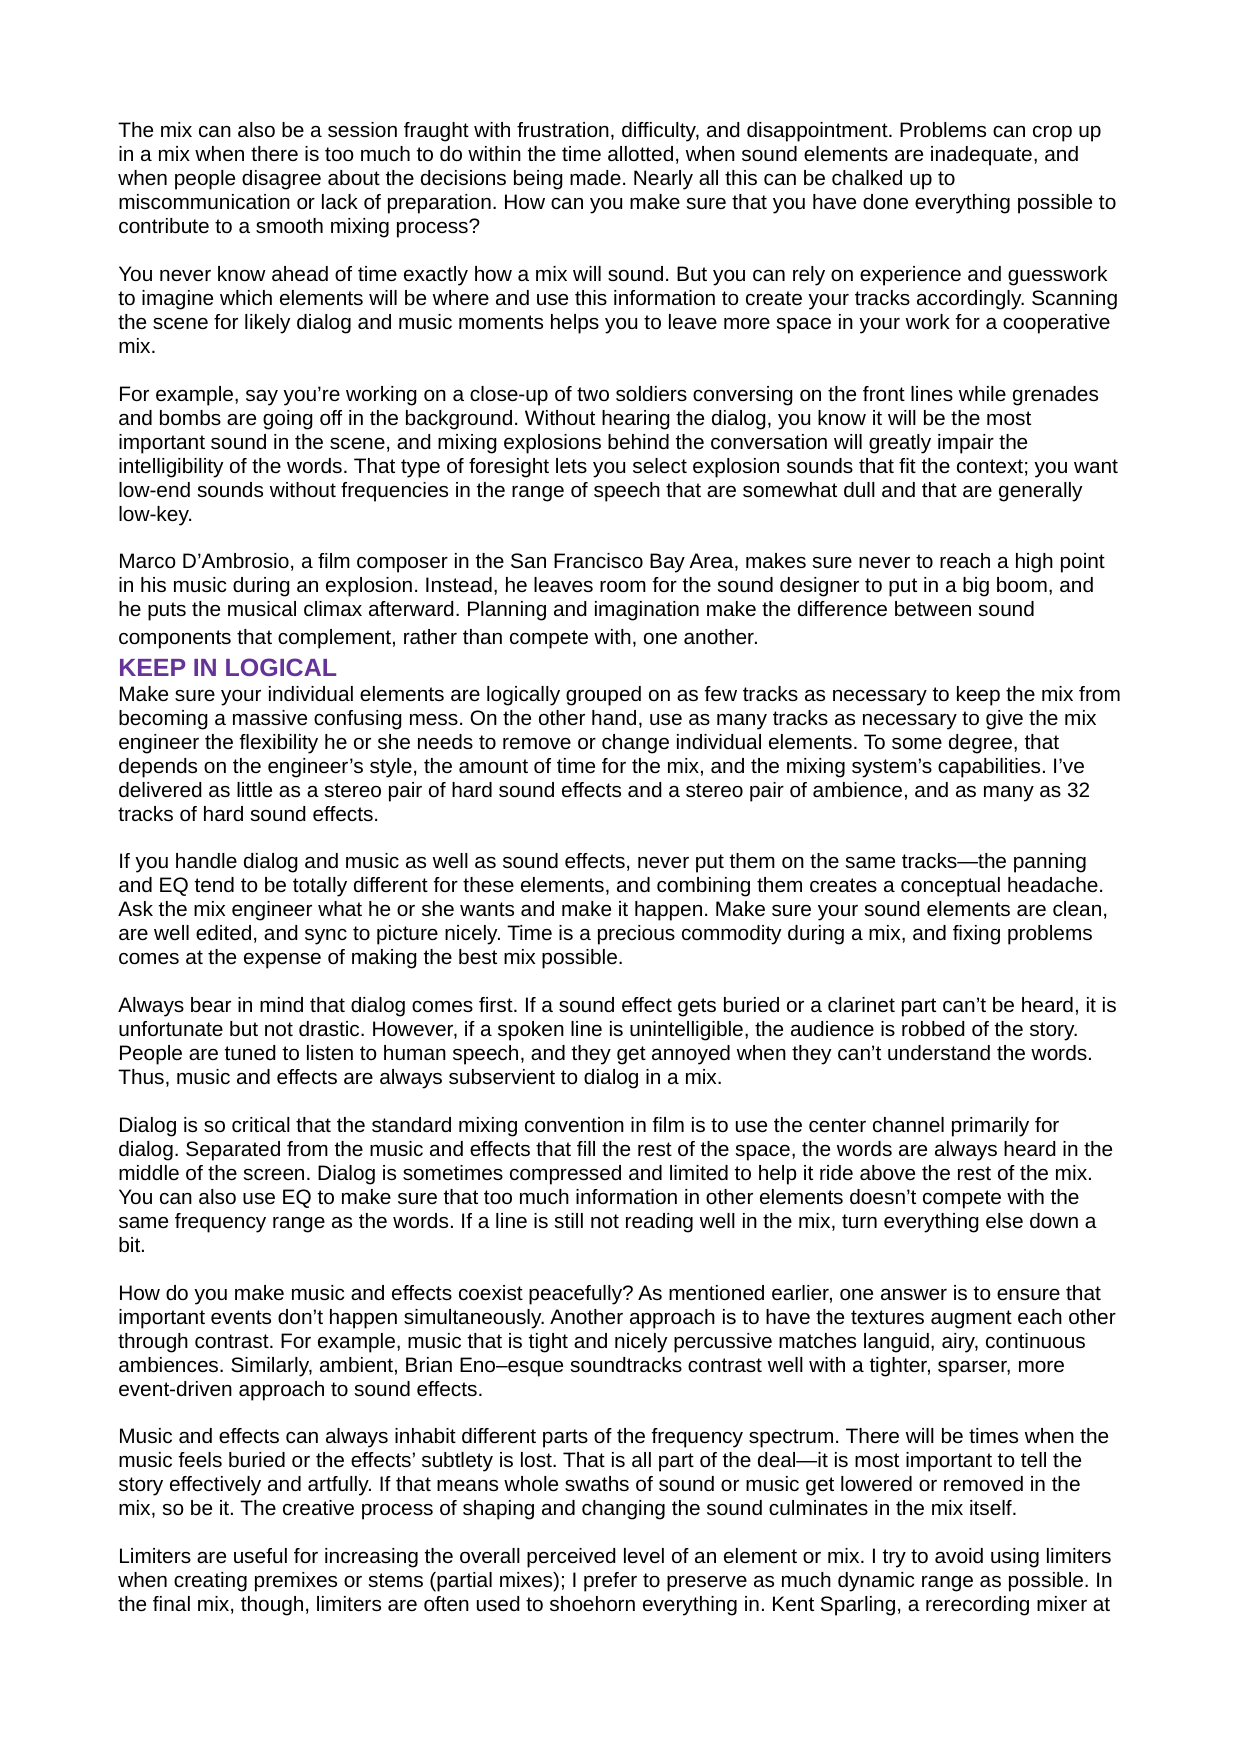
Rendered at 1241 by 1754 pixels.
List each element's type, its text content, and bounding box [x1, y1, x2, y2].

text KEEP IN LOGICAL Make sure your individual elements are logically grouped on as few tracks as necessary to keep the mix from becoming a massive confusing mess. On the other hand, use as many tracks as necessary to give the mix engineer the flexibility he or she needs to remove or change individual elements. To some degree, that depends on the engineer’s style, the amount of time for the mix, and the mixing system’s capabilities. I’ve delivered as little as a stereo pair of hard sound effects and a stereo pair of ambience, and as many as 32 tracks of hard sound effects. If you handle dialog and music as well as sound effects, never put them on the same tracks—the panning and EQ tend to be totally different for these elements, and combining them creates a conceptual headache. Ask the mix engineer what he or she wants and make it happen. Make sure your sound elements are clean, are well edited, and sync to picture nicely. Time is a precious commodity during a mix, and fixing problems comes at the expense of making the best mix possible. Always bear in mind that dialog comes first. If a sound effect gets buried or a clarinet part can’t be heard, it is unfortunate but not drastic. However, if a spoken line is unintelligible, the audience is robbed of the story. People are tuned to listen to human speech, and they get annoyed when they can’t understand the words. Thus, music and effects are always subservient to dialog in a mix. Dialog is so critical that the standard mixing convention in film is to use the center channel primarily for dialog. Separated from the music and effects that fill the rest of the space, the words are always heard in the middle of the screen. Dialog is sometimes compressed and limited to help it ride above the rest of the mix. You can also use EQ to make sure that too much information in other elements doesn’t compete with the same frequency range as the words. If a line is still not reading well in the mix, turn everything else down a bit. How do you make music and effects coexist peacefully? As mentioned earlier, one answer is to ensure that important events don’t happen simultaneously. Another approach is to have the textures augment each other through contrast. For example, music that is tight and nicely percussive matches languid, airy, continuous ambiences. Similarly, ambient, Brian Eno–esque soundtracks contrast well with a tighter, sparser, more event-driven approach to sound effects. Music and effects can always inhabit different parts of the frequency spectrum. There will be times when the music feels buried or the effects’ subtlety is lost. That is all part of the deal—it is most important to tell the story effectively and artfully. If that means whole swaths of sound or music get lowered or removed in the mix, so be it. The creative process of shaping and changing the sound culminates in the mix itself. Limiters are useful for increasing the overall perceived level of an element or mix. I try to avoid using limiters when creating premixes or stems (partial mixes); I prefer to preserve as much dynamic range as possible. In the final mix, though, limiters are often used to shoehorn everything in. Kent Sparling, a rerecording mixer at [118, 653, 1122, 1616]
text The mix can also be a session fraught with frustration, difficulty, and disappointment. Problems can crop up in a mix when there is too much to do within the time allotted, when sound elements are inadequate, and when people disagree about the decisions being made. Nearly all this can be chalked up to miscommunication or lack of preparation. How can you make sure that you have done everything possible to contribute to a smooth mixing process? You never know ahead of time exactly how a mix will sound. But you can rely on experience and guesswork to imagine which elements will be where and use this information to create your tracks accordingly. Scanning the scene for likely dialog and music moments helps you to leave more space in your work for a cooperative mix. For example, say you’re working on a close-up of two soldiers conversing on the front lines while grenades and bombs are going off in the background. Without hearing the dialog, you know it will be the most important sound in the scene, and mixing explosions behind the conversation will greatly impair the intelligibility of the words. That type of foresight lets you select explosion sounds that fit the context; you want low-end sounds without frequencies in the range of speech that are somewhat dull and that are generally low-key. Marco D’Ambrosio, a film composer in the San Francisco Bay Area, makes sure never to reach a high point in his music during an explosion. Instead, he leaves room for the sound designer to put in a big boom, and he puts the musical climax afterward. Planning and imagination make the difference between sound components that complement, rather than compete with, one another. [118, 118, 1122, 650]
